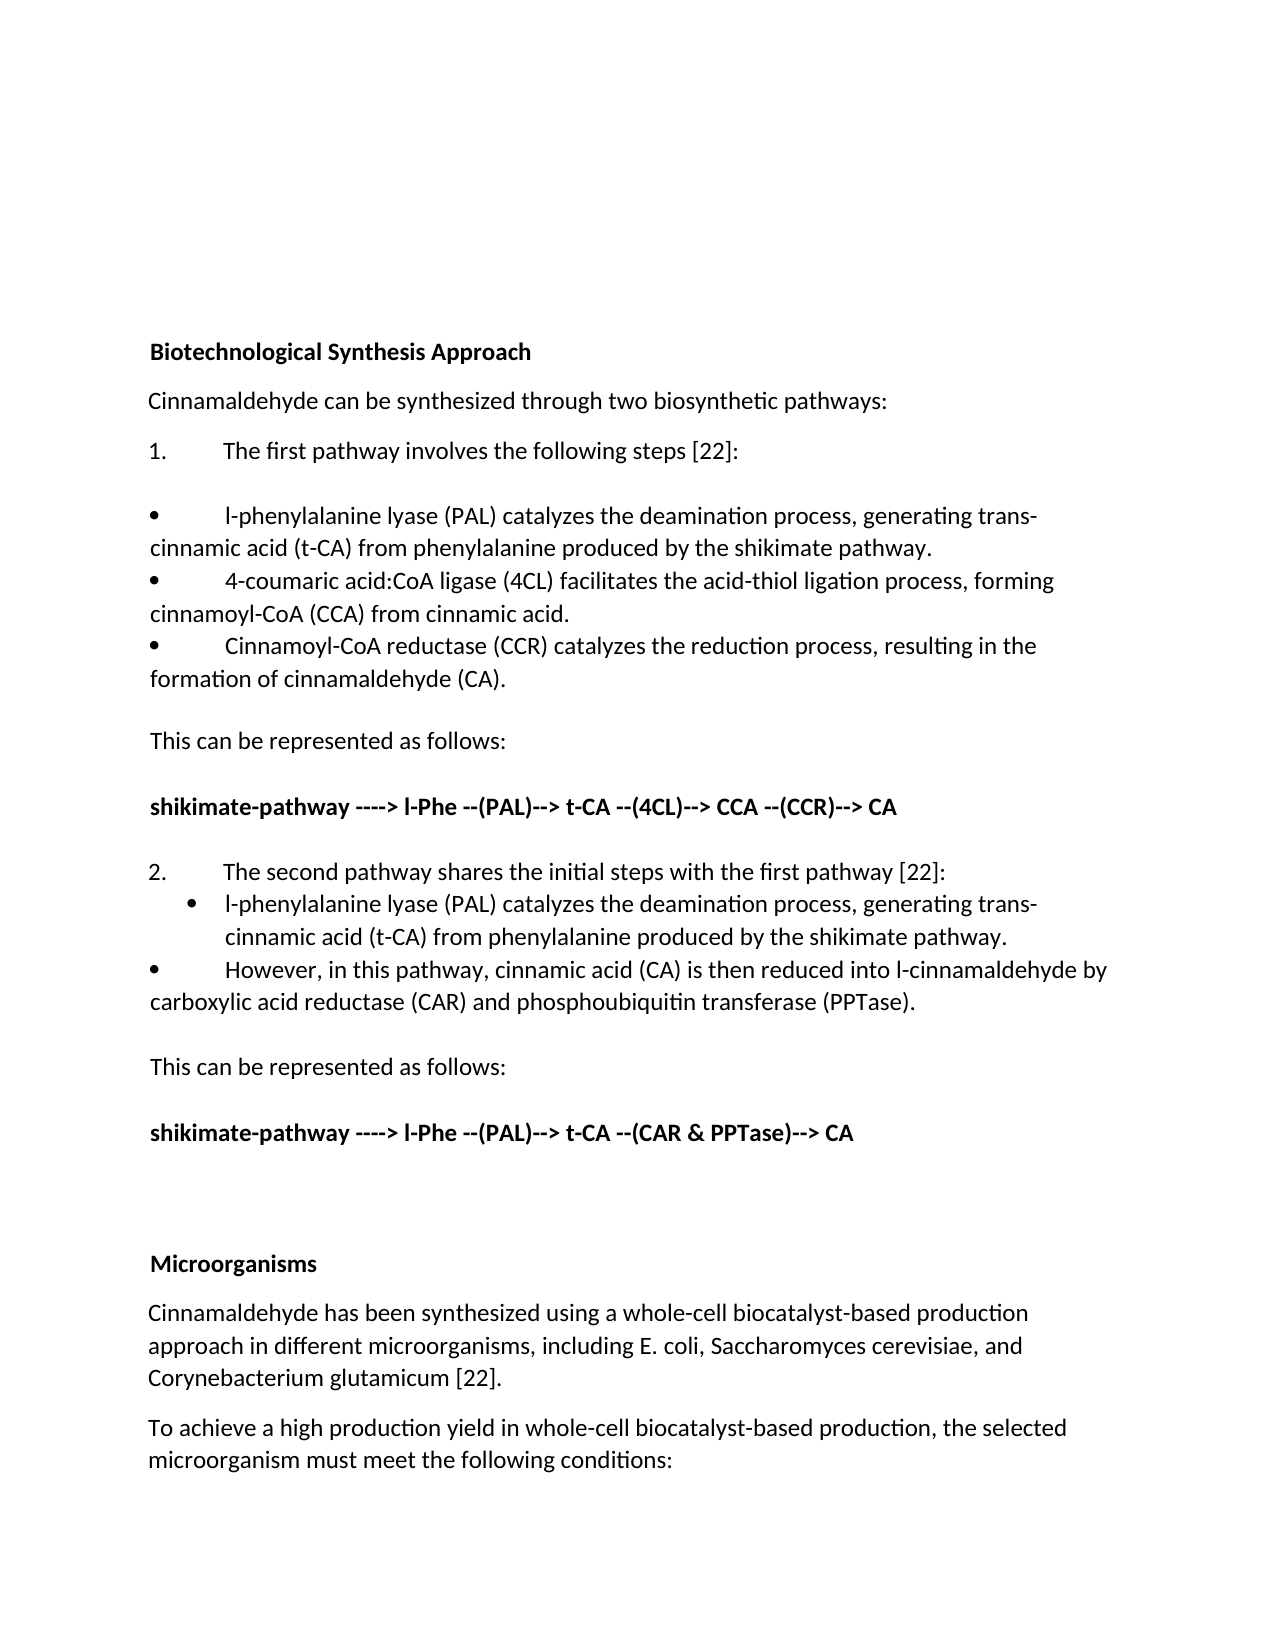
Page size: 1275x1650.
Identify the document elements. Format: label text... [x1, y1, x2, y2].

text This can be represented as follows: [150, 726, 1127, 756]
text Biotechnological Synthesis Approach [150, 336, 1125, 367]
list l-phenylalanine lyase (PAL) catalyzes the deamination process, generating trans-cinnamic acid (t-CA) from phenylalanine produced by the shikimate pathway. [150, 500, 1127, 563]
list The first pathway involves the following steps [22]: [148, 435, 1127, 465]
text shikimate-pathway ----> l-Phe --(PAL)--> t-CA --(CAR & PPTase)--> CA [150, 1117, 1127, 1147]
list The second pathway shares the initial steps with the first pathway [22]: [148, 856, 1127, 886]
text Microorganisms [150, 1248, 1125, 1278]
text This can be represented as follows: [150, 1052, 1127, 1082]
text To achieve a high production yield in whole-cell biocatalyst-based production, the selected microorganism must meet the following conditions: [148, 1412, 1127, 1475]
text Cinnamaldehyde can be synthesized through two biosynthetic pathways: [148, 386, 1127, 416]
text shikimate-pathway ----> l-Phe --(PAL)--> t-CA --(4CL)--> CCA --(CCR)--> CA [150, 791, 1127, 821]
list 4-coumaric acid:CoA ligase (4CL) facilitates the acid-thiol ligation process, forming cinnamoyl-CoA (CCA) from cinnamic acid. [150, 565, 1127, 628]
list However, in this pathway, cinnamic acid (CA) is then reduced into l-cinnamaldehyde by carboxylic acid reductase (CAR) and phosphoubiquitin transferase (PPTase). [150, 954, 1127, 1017]
text Cinnamaldehyde has been synthesized using a whole-cell biocatalyst-based production approach in different microorganisms, including E. coli, Saccharomyces cerevisiae, and Corynebacterium glutamicum [22]. [148, 1297, 1127, 1393]
list Cinnamoyl-CoA reductase (CCR) catalyzes the reduction process, resulting in the formation of cinnamaldehyde (CA). [150, 630, 1127, 693]
list l-phenylalanine lyase (PAL) catalyzes the deamination process, generating trans-cinnamic acid (t-CA) from phenylalanine produced by the shikimate pathway. [187, 888, 1125, 952]
